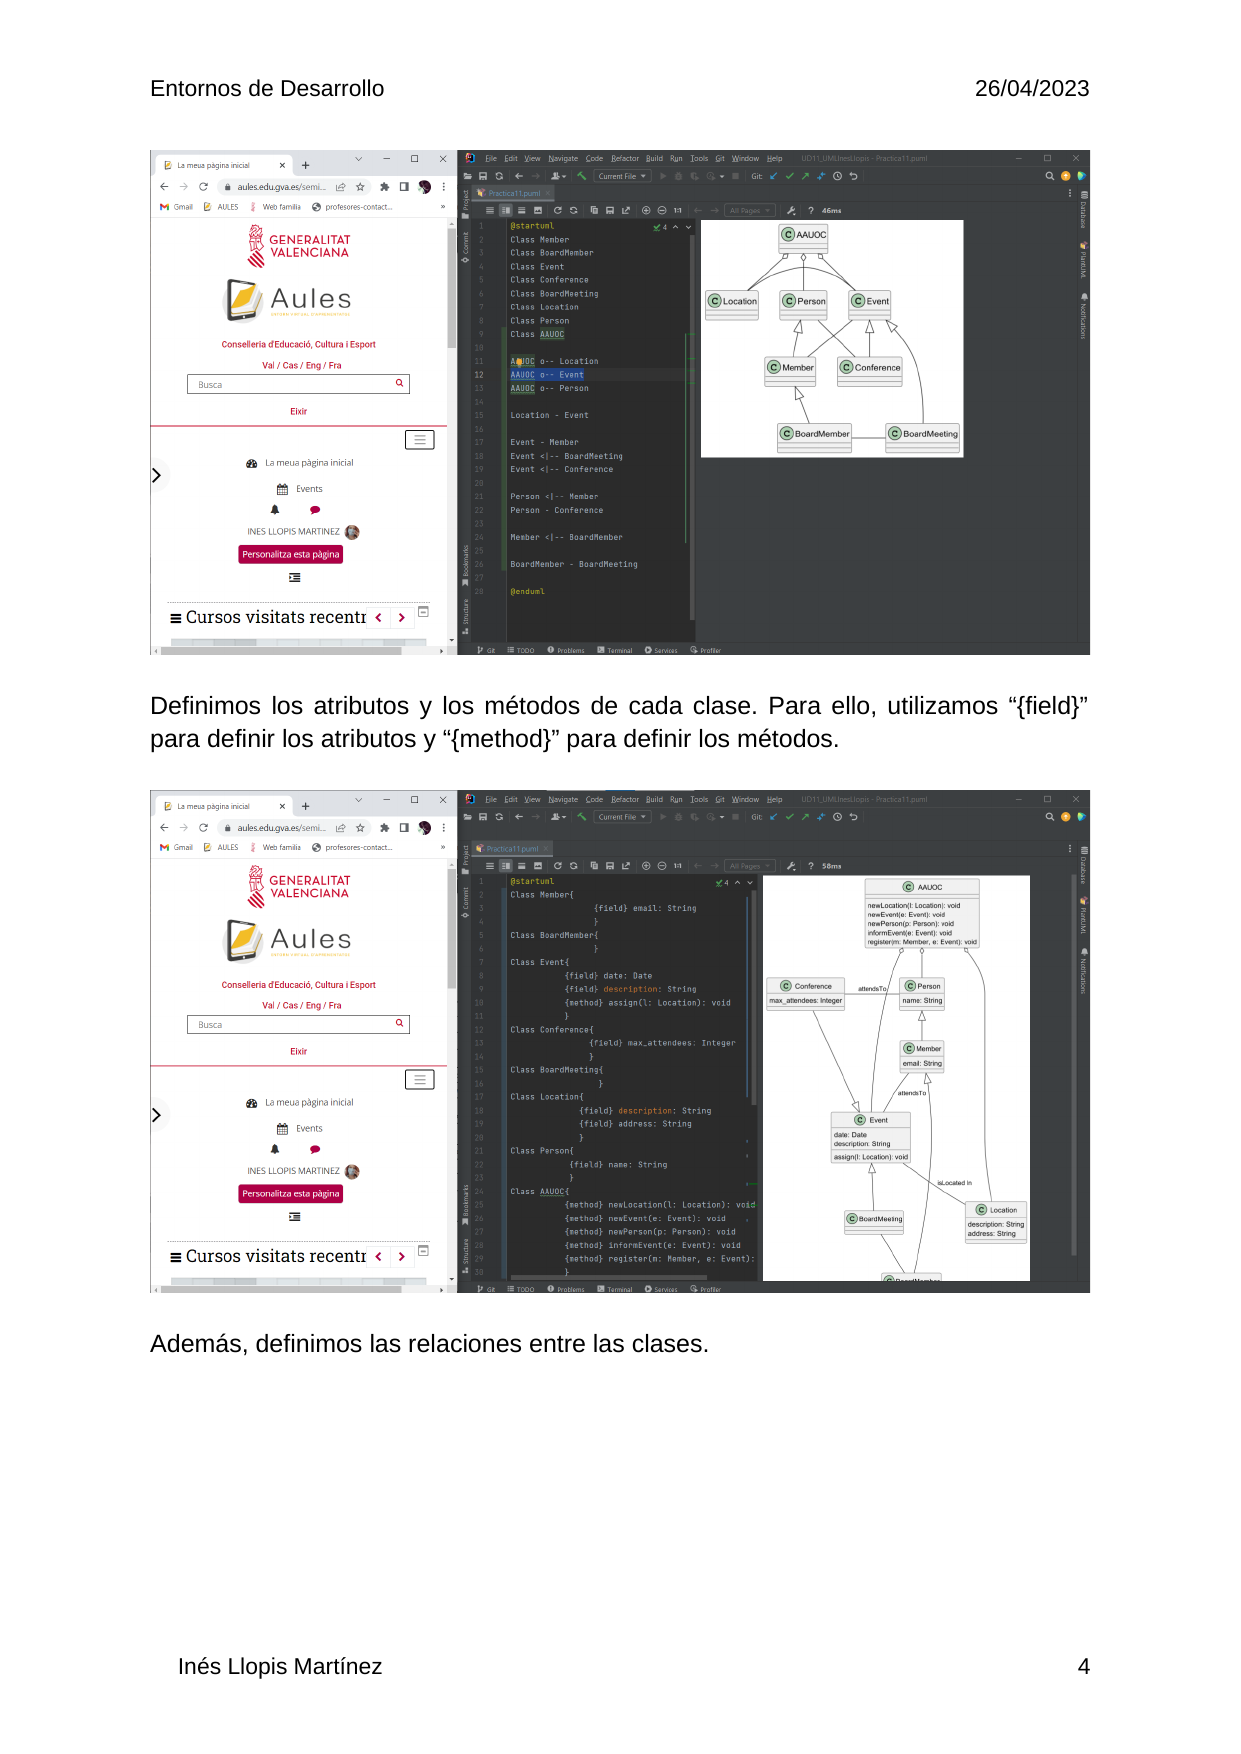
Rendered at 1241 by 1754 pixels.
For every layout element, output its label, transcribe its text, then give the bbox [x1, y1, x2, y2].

picture [150, 150, 1091, 655]
text Definimos los atributos y los métodos de cada clase. Para ello, utilizamos “{field}” para definir los atributos y “{method}” para definir los métodos. [150, 691, 1090, 753]
picture [150, 790, 1091, 1293]
text Además, definimos las relaciones entre las clases. [150, 1329, 1090, 1358]
